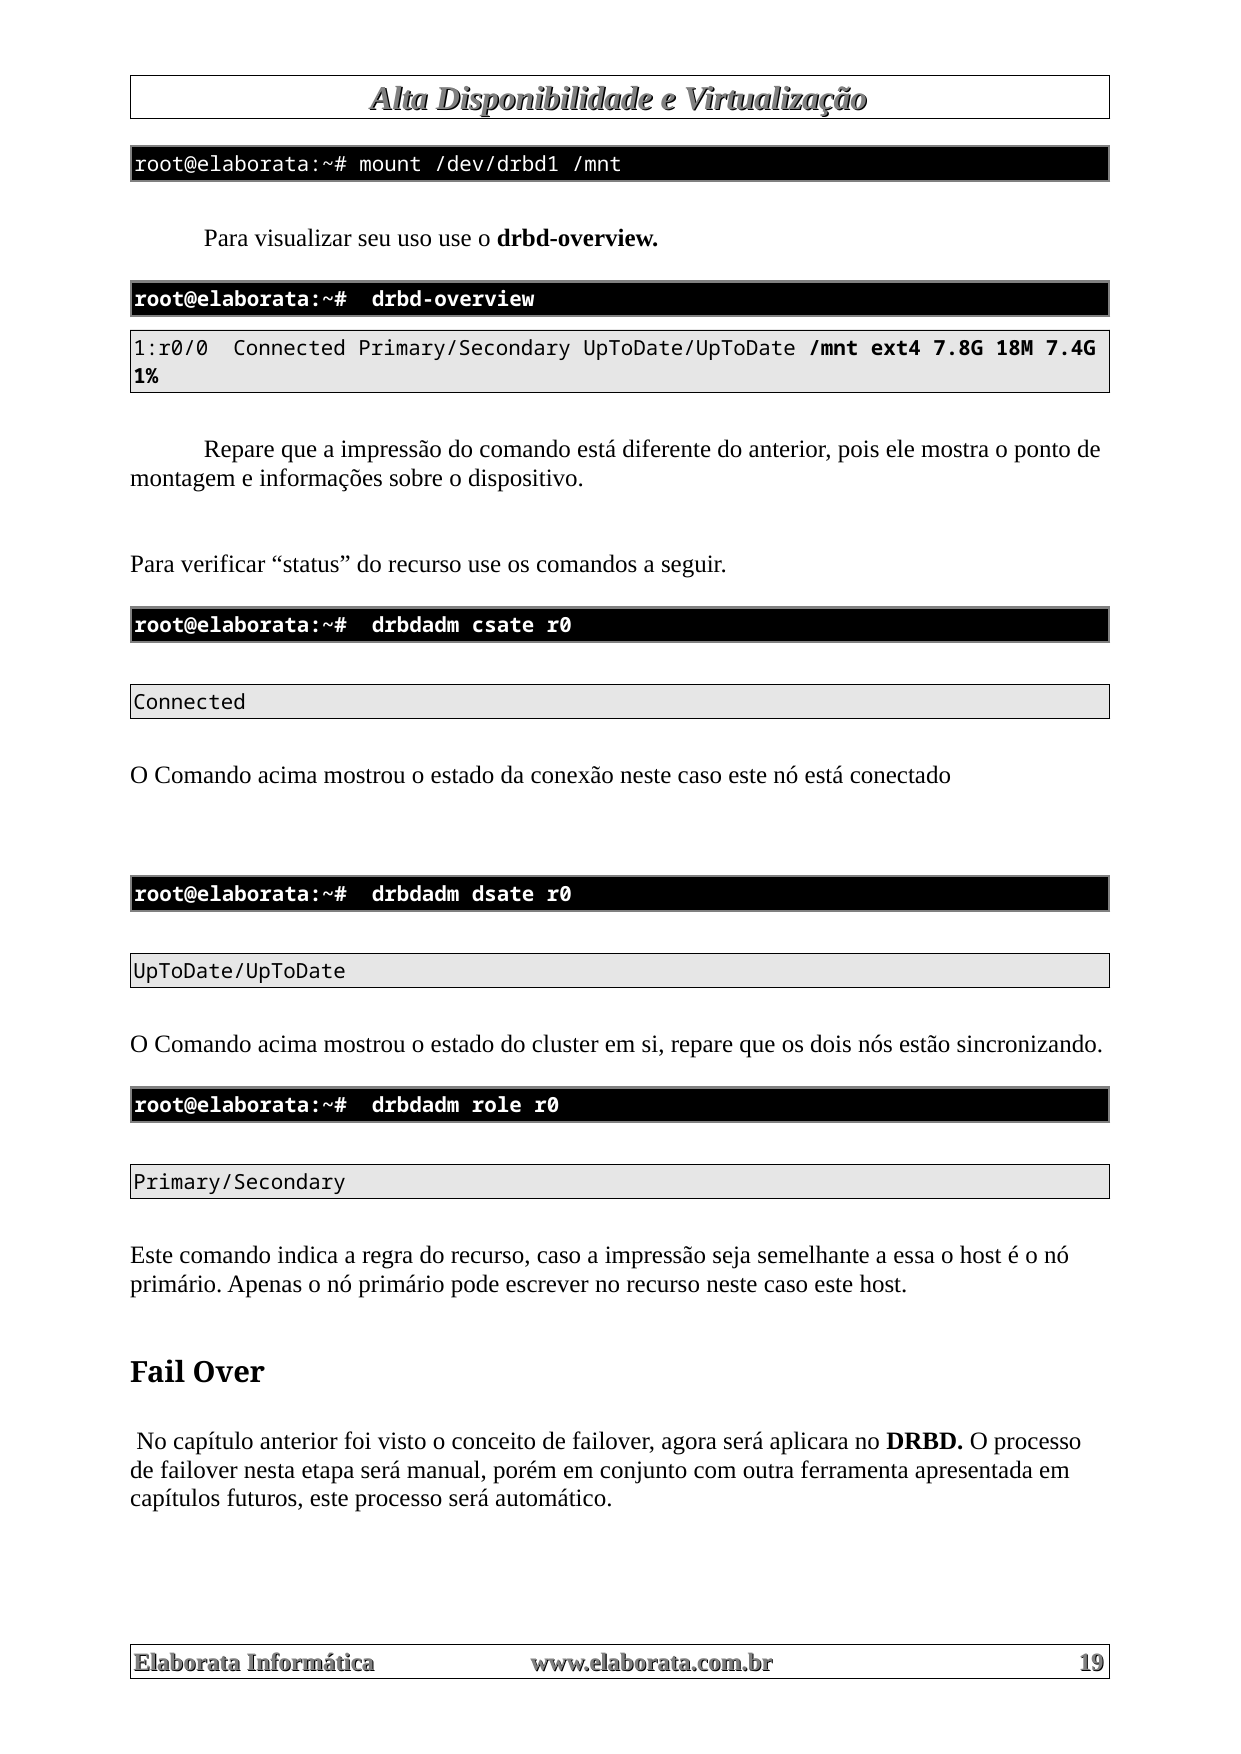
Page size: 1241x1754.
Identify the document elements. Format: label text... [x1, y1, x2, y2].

text root@elaborata:~# drbdadm dsate r0 [132, 877, 1108, 910]
text O Comando acima mostrou o estado do cluster em si, repare que os dois nós estão sincronizando. [130, 1029, 1110, 1058]
text Este comando indica a regra do recurso, caso a impressão seja semelhante a essa o host é o nó primário. Apenas o nó primário pode escrever no recurso neste caso este host. [130, 1240, 1110, 1298]
text No capítulo anterior foi visto o conceito de failover, agora será aplicara no DRBD. O processo de failover nesta etapa será manual, porém em conjunto com outra ferramenta apresentada em capítulos futuros, este processo será automático. [130, 1426, 1110, 1512]
text root@elaborata:~# drbdadm role r0 [132, 1089, 1108, 1121]
text root@elaborata:~# mount /dev/drbd1 /mnt [132, 147, 1108, 180]
text 1:r0/0 Connected Primary/Secondary UpToDate/UpToDate /mnt ext4 7.8G 18M 7.4G 1% [131, 331, 1109, 392]
text root@elaborata:~# drbdadm csate r0 [132, 609, 1108, 641]
text Connected [131, 685, 1109, 718]
text Repare que a impressão do comando está diferente do anterior, pois ele mostra o ponto de montagem e informações sobre o dispositivo. [130, 434, 1110, 491]
text Primary/Secondary [131, 1165, 1109, 1198]
text Para visualizar seu uso use o drbd-overview. [130, 223, 1110, 252]
text O Comando acima mostrou o estado da conexão neste caso este nó está conectado [130, 760, 1110, 789]
text root@elaborata:~# drbd-overview [132, 283, 1108, 315]
subtitle Fail Over [130, 1351, 1110, 1391]
text UpToDate/UpToDate [131, 954, 1109, 987]
text Para verificar “status” do recurso use os comandos a seguir. [130, 549, 1110, 578]
